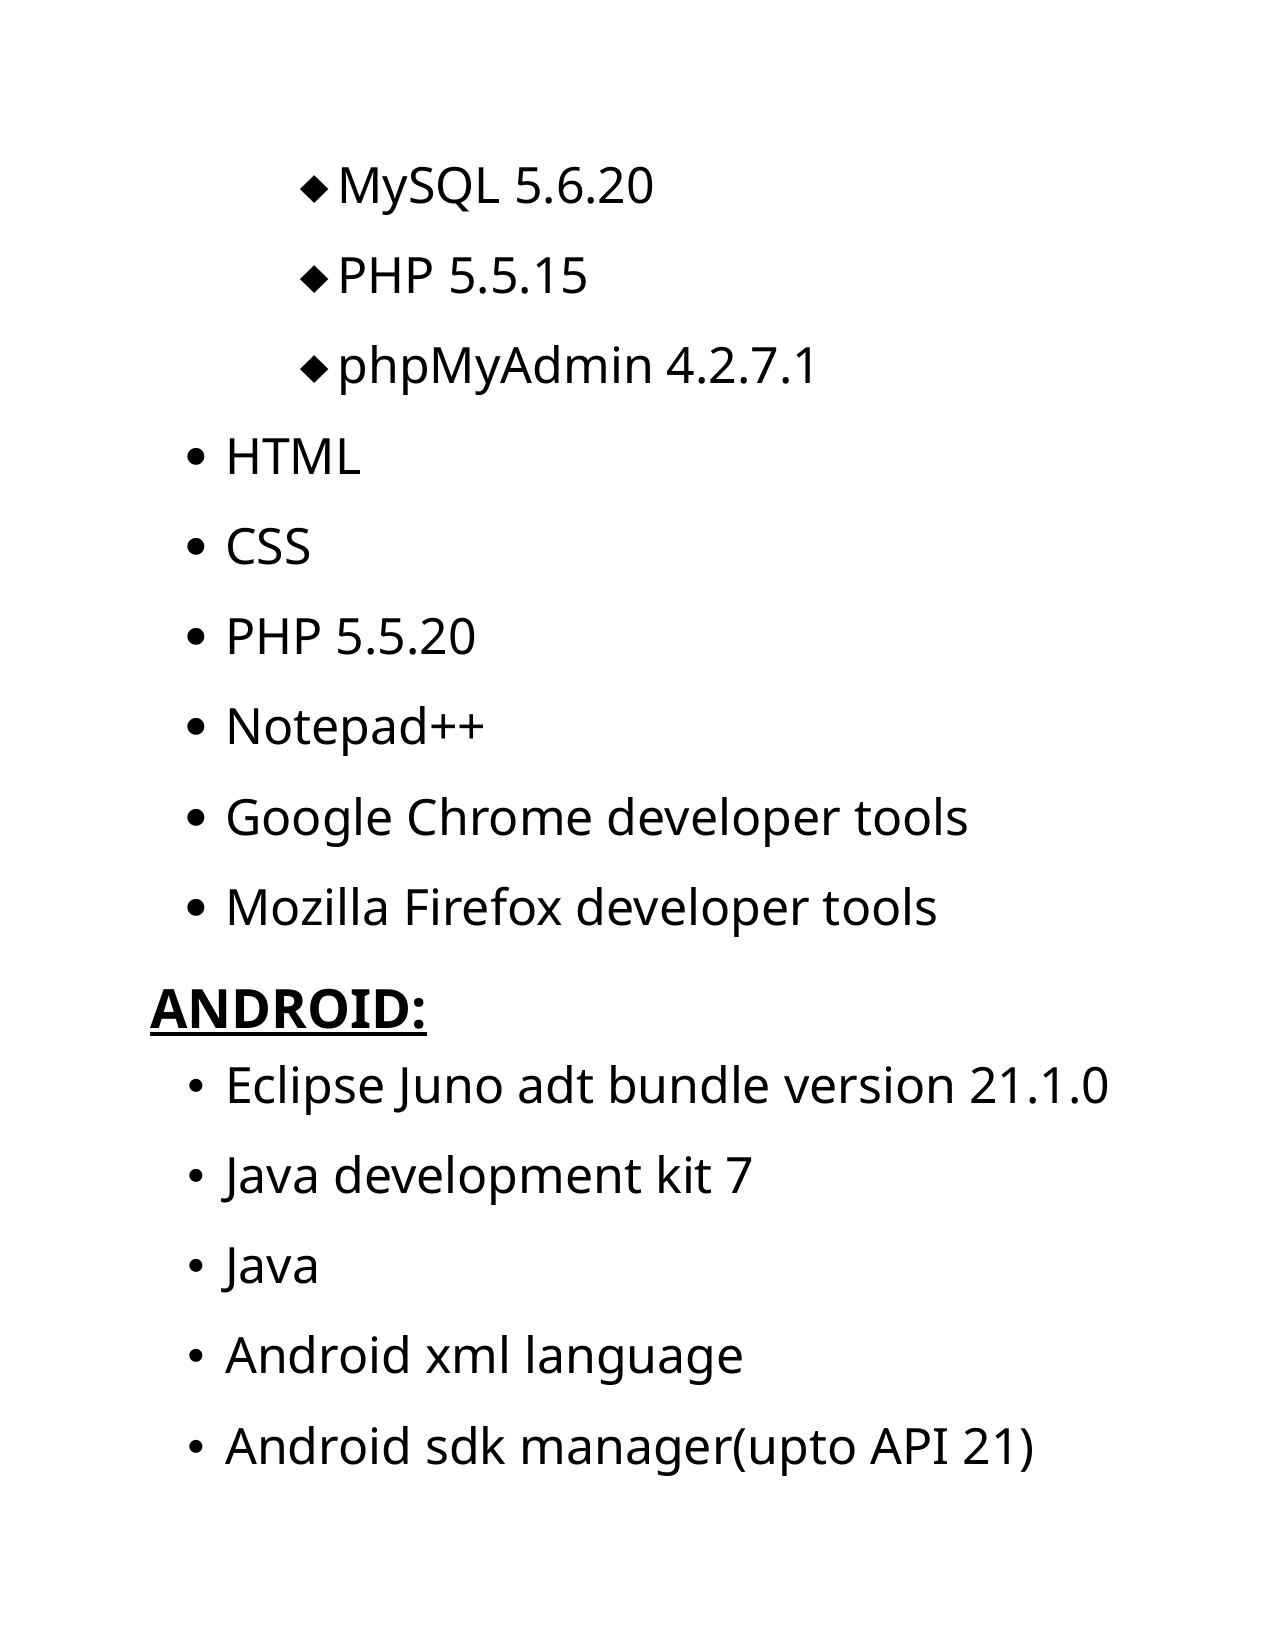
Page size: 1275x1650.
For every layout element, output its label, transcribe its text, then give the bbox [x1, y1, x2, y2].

list Java development kit 7 [187, 1140, 1125, 1208]
list Java [187, 1230, 1125, 1298]
subtitle ANDROID: [150, 970, 1125, 1044]
list PHP 5.5.20 [187, 601, 1125, 669]
list phpMyAdmin 4.2.7.1 [300, 330, 1125, 398]
list PHP 5.5.15 [300, 240, 1125, 308]
list Google Chrome developer tools [187, 781, 1125, 849]
list Notepad++ [187, 691, 1125, 759]
list Mozilla Firefox developer tools [187, 872, 1125, 940]
list Eclipse Juno adt bundle version 21.1.0 [187, 1050, 1125, 1118]
list Android sdk manager(upto API 21) [187, 1411, 1125, 1479]
list Android xml language [187, 1320, 1125, 1388]
list MySQL 5.6.20 [300, 150, 1125, 218]
list CSS [187, 511, 1125, 579]
list HTML [187, 421, 1125, 489]
